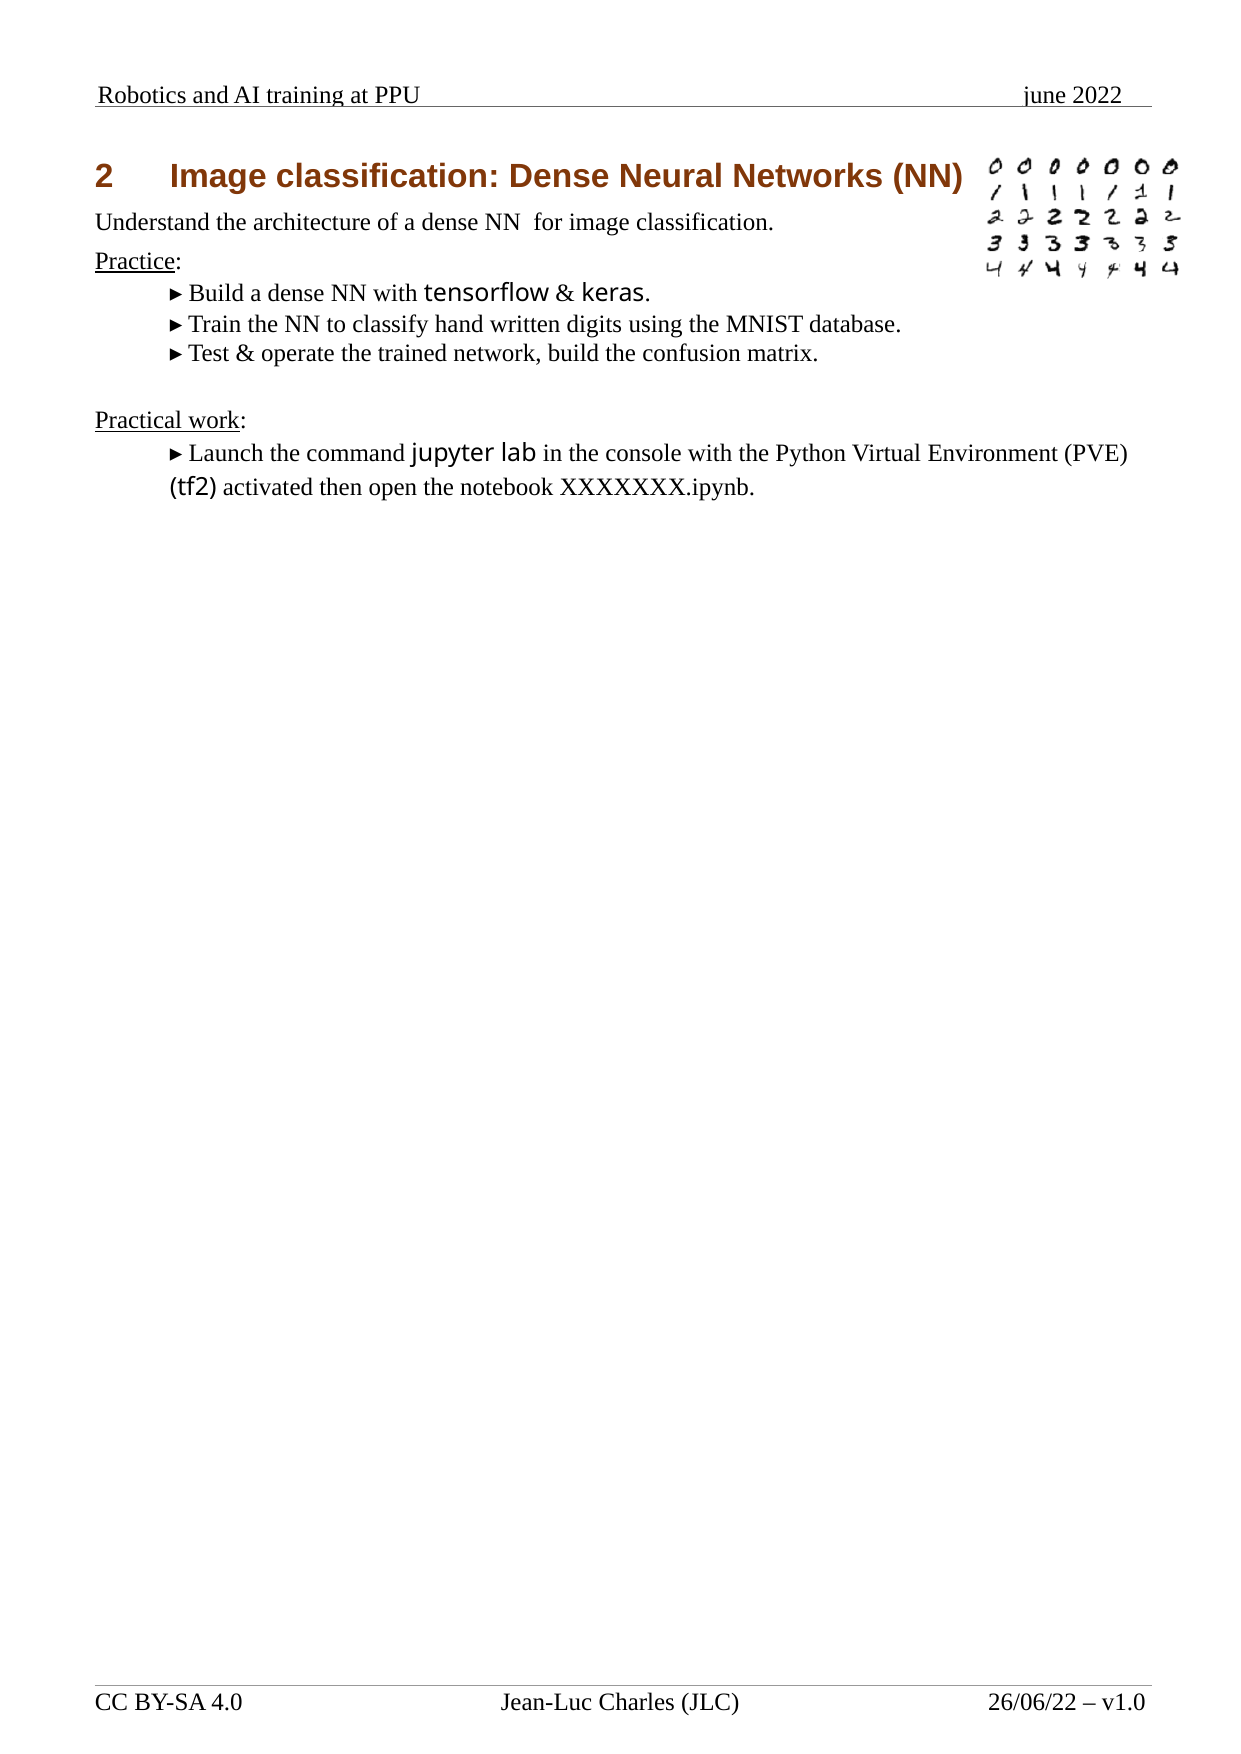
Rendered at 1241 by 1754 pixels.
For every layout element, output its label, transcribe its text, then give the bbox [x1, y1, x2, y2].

text Understand the architecture of a dense NN for image classification. [94, 207, 979, 236]
text ▸ Train the NN to classify hand written digits using the MNIST database. [169, 309, 1152, 338]
text ▸ Build a dense NN with tensorflow & keras. [169, 275, 1152, 309]
picture [979, 155, 1185, 279]
text Practical work: [94, 406, 1152, 434]
text ▸ Test & operate the trained network, build the confusion matrix. [169, 338, 1152, 367]
text Practice: [94, 246, 979, 275]
text ▸ Launch the command jupyter lab in the console with the Python Virtual Environment (PVE) (tf2) activated then open the notebook XXXXXXX.ipynb. [169, 434, 1152, 502]
subtitle Image classification: Dense Neural Networks (NN) [94, 156, 979, 195]
